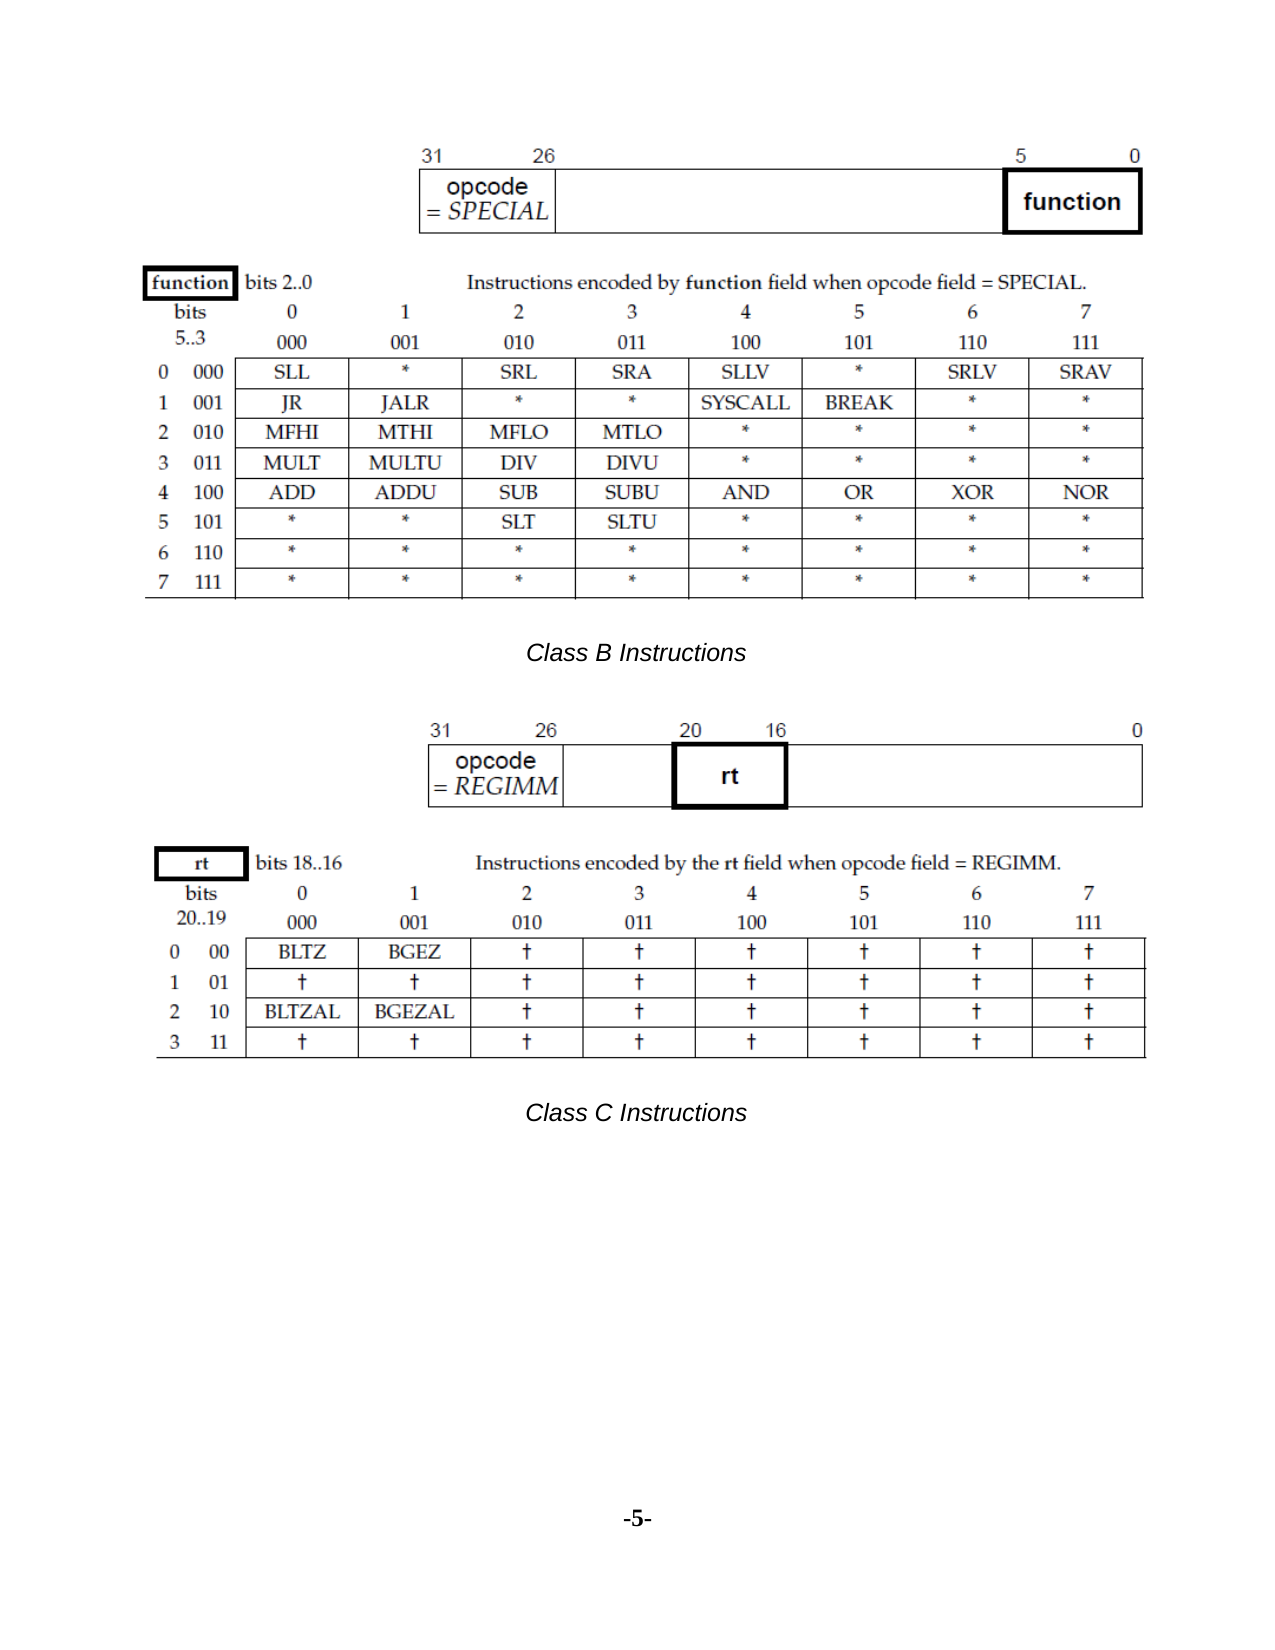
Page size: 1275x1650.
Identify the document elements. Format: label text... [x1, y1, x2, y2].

text Class B Instructions [118, 638, 1157, 667]
text Class C Instructions [118, 1098, 1157, 1127]
picture [118, 695, 1157, 1070]
picture [118, 118, 1157, 609]
